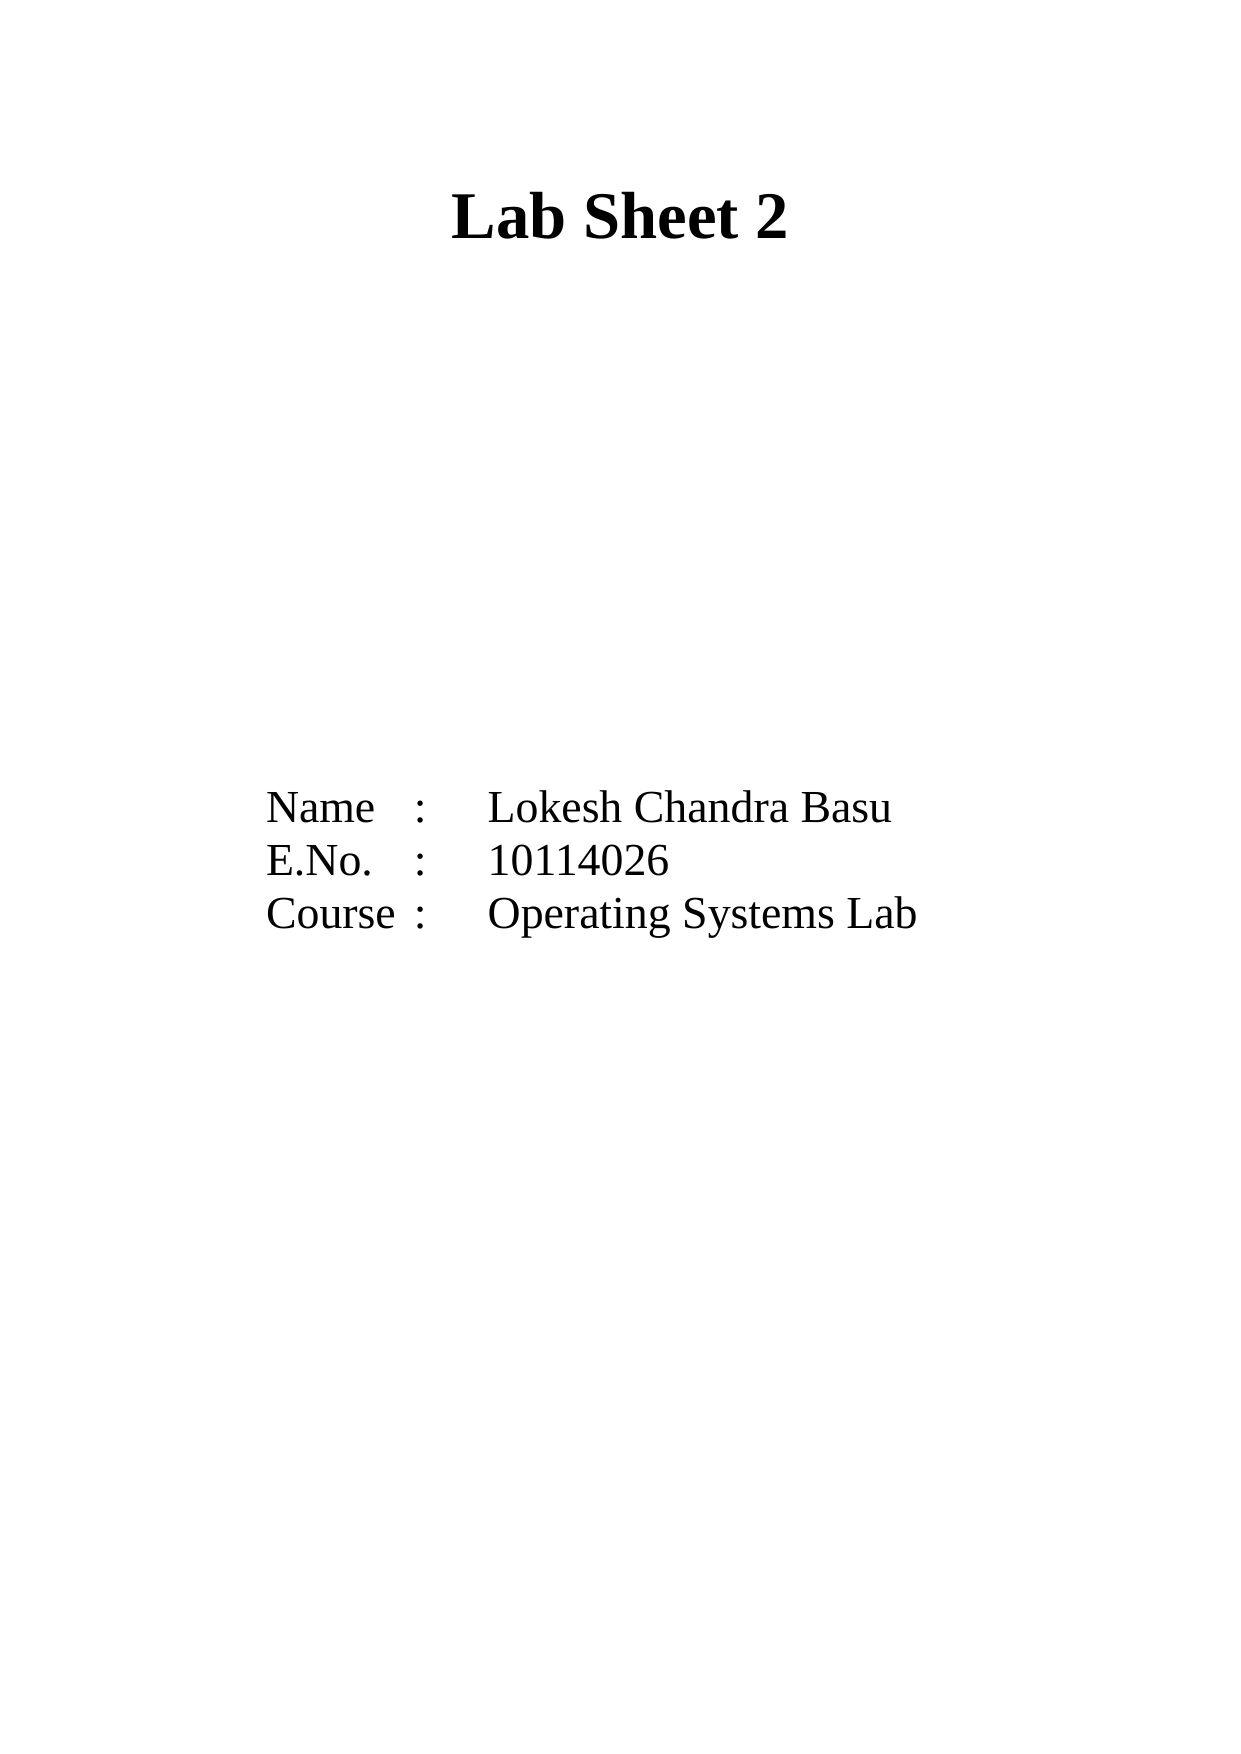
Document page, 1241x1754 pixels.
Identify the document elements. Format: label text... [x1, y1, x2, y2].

text Lab Sheet 2 [118, 176, 1122, 253]
text E.No. : 10114026 [118, 833, 1122, 886]
text Name : Lokesh Chandra Basu [118, 780, 1122, 833]
text Course : Operating Systems Lab [118, 886, 1122, 938]
